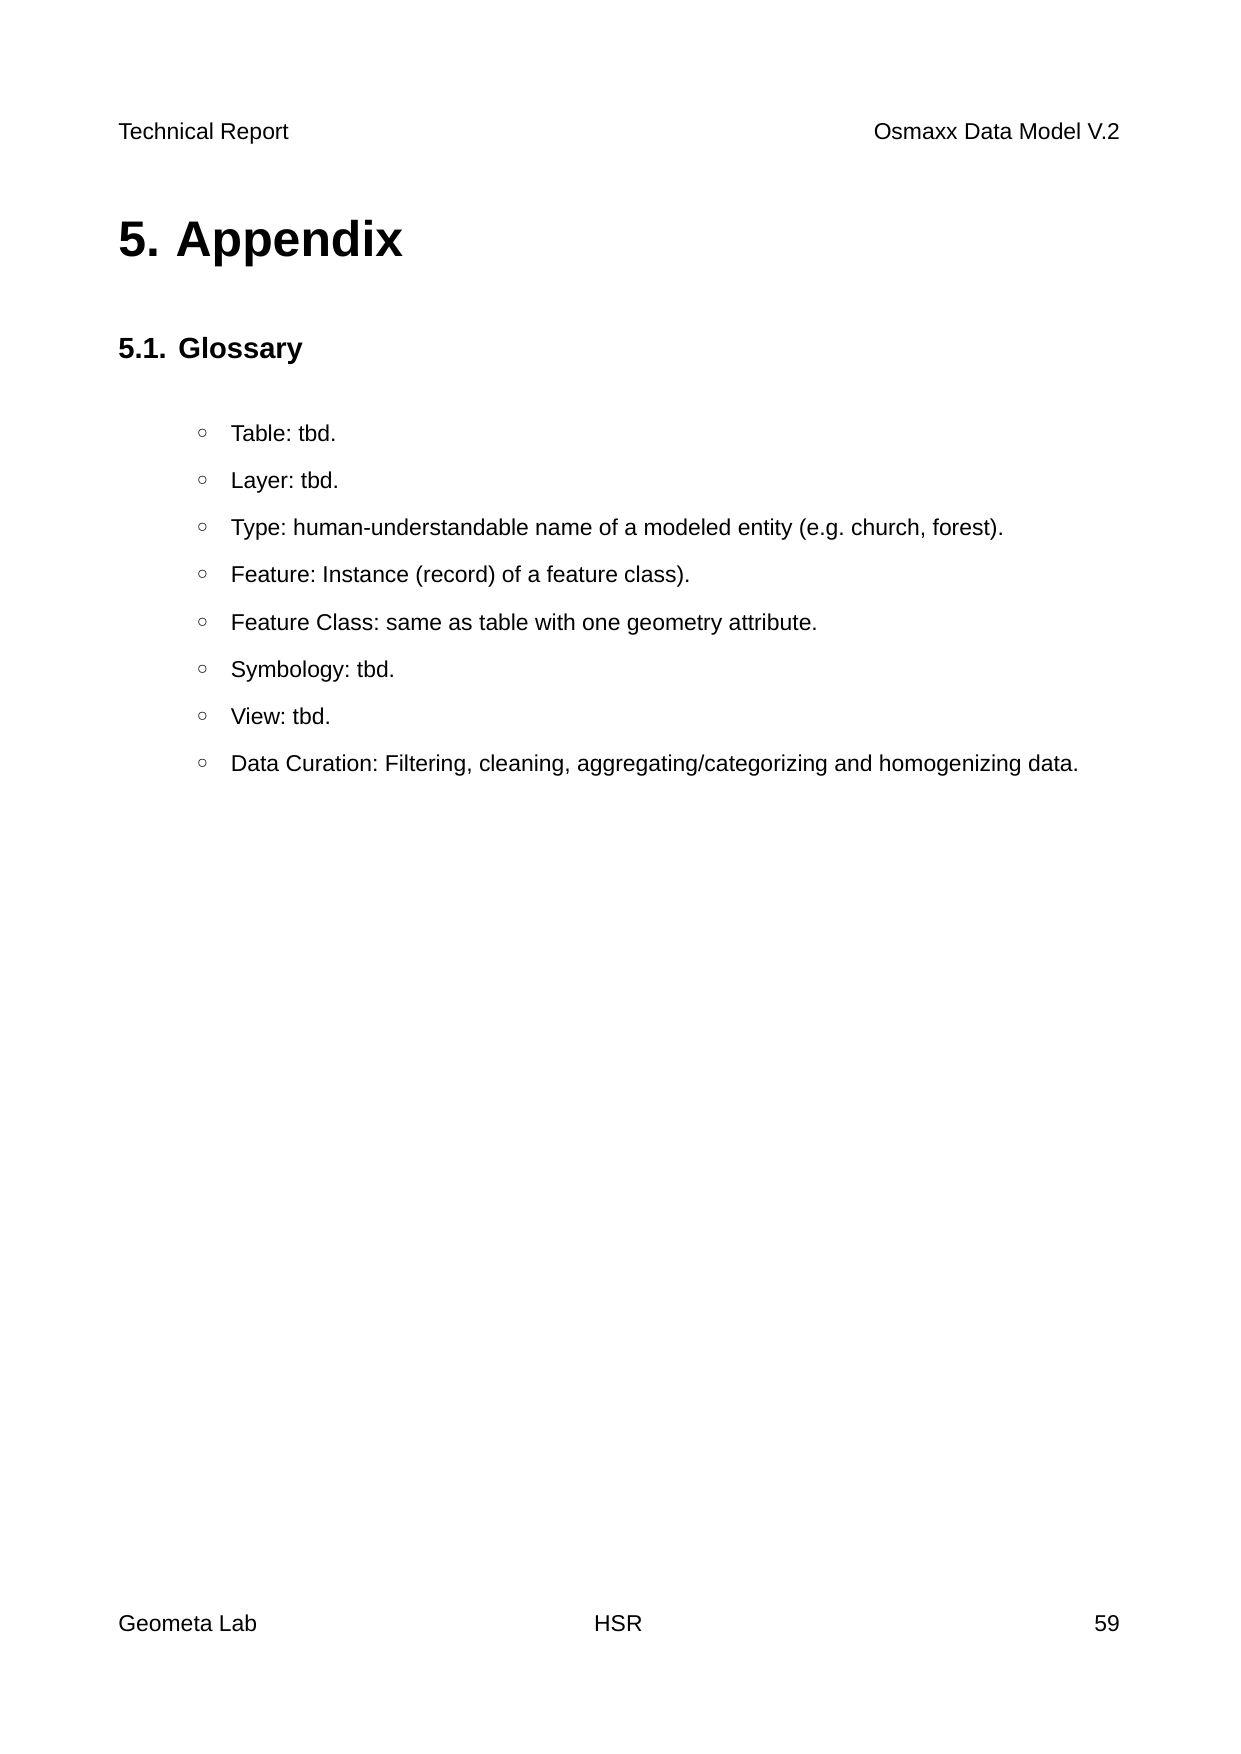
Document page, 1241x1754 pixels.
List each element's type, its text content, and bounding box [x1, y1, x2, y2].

list Data Curation: Filtering, cleaning, aggregating/categorizing and homogenizing data. [193, 741, 1122, 777]
list Layer: tbd. [193, 458, 1122, 493]
subtitle Glossary [118, 331, 1122, 364]
list Symbology: tbd. [193, 647, 1122, 682]
list Feature: Instance (record) of a feature class). [193, 552, 1122, 588]
subtitle Appendix [118, 209, 1122, 267]
list Feature Class: same as table with one geometry attribute. [193, 599, 1122, 635]
list Table: tbd. [193, 411, 1122, 446]
list View: tbd. [193, 694, 1122, 729]
list Type: human-understandable name of a modeled entity (e.g. church, forest). [193, 505, 1122, 541]
